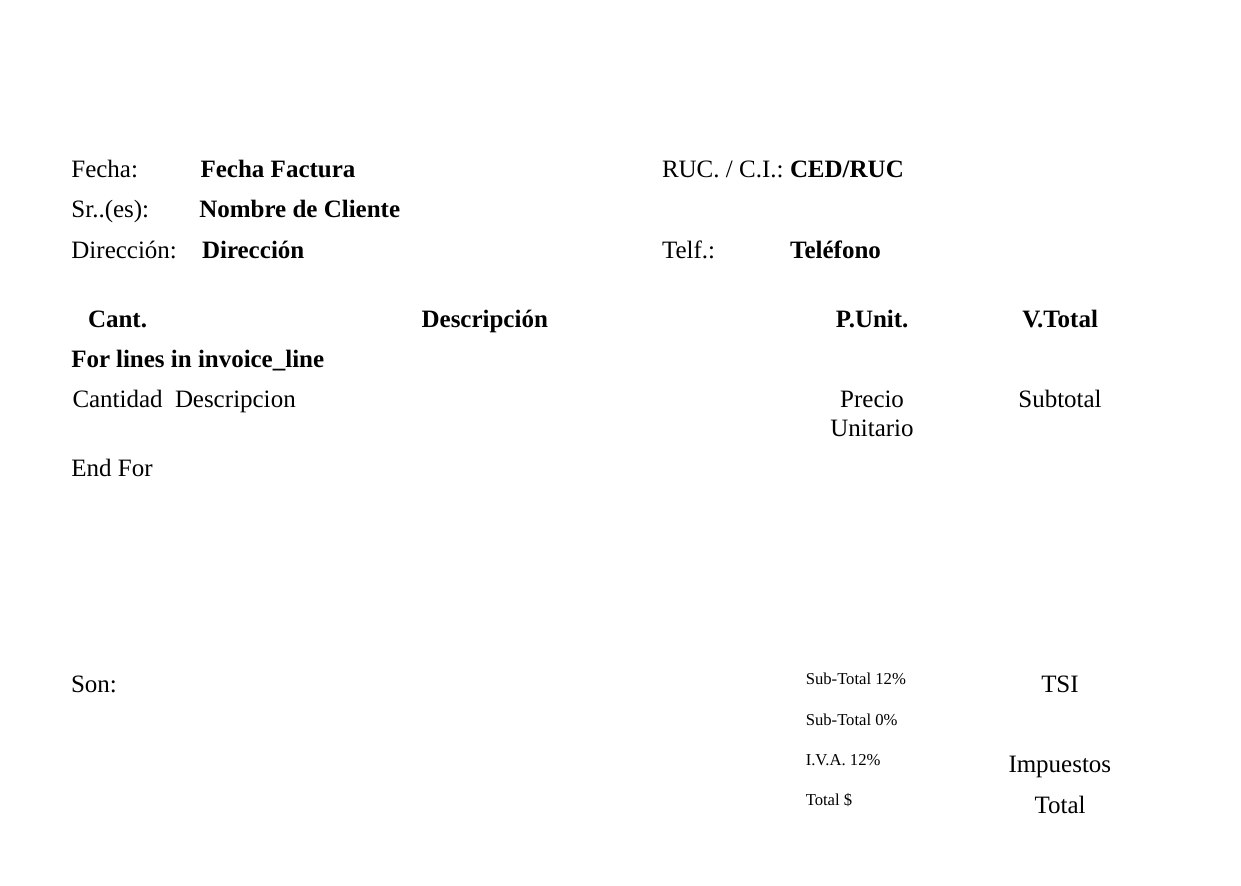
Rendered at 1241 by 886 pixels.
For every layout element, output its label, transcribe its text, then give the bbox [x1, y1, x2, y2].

table_header V.Total [944, 298, 1176, 338]
table_cell For lines in invoice_line [66, 338, 1176, 378]
table_cell Telf.: Teléfono [656, 229, 1175, 269]
table_cell Cantidad [66, 378, 169, 447]
table_header RUC. / C.I.: CED/RUC [656, 149, 1175, 189]
table_cell Descripcion [169, 378, 800, 447]
table_cell End For [66, 447, 1176, 487]
table_header Cant. [66, 298, 169, 338]
table_cell Precio Unitario [800, 378, 944, 447]
table_cell Subtotal [944, 378, 1176, 447]
table_cell Sr..(es): Nombre de Cliente [66, 189, 1175, 229]
table_header P.Unit. [800, 298, 944, 338]
table_cell Dirección: Dirección [66, 229, 656, 269]
table_header Descripción [169, 298, 800, 338]
table_header Fecha: Fecha Factura [66, 149, 656, 189]
